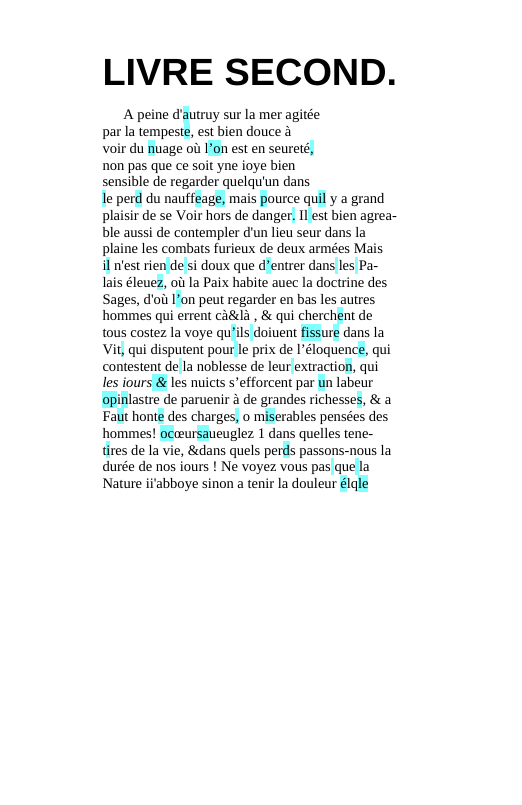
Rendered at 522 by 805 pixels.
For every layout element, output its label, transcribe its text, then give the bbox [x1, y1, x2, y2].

text A peine d'autruy sur la mer agitée par la tempeste, est bien douce à voir du nuage où l’on est en seureté, non pas que ce soit yne ioye bien sensible de regarder quelqu'un dans le perd du nauffeage, mais pource quil y a grand plaisir de se Voir hors de danger. Il est bien agrea- ble aussi de contempler d'un lieu seur dans la plaine les combats furieux de deux armées Mais il n'est rien de si doux que d’entrer dans les Pa- lais éleuez, où la Paix habite auec la doctrine des Sages, d'où l’on peut regarder en bas les autres hommes qui errent cà&là , & qui cherchent de tous costez la voye qu’ils doiuent fissure dans la Vit, qui disputent pour le prix de l’éloquence, qui contestent de la noblesse de leur extraction, qui les iours & les nuicts s’efforcent par un labeur opinlastre de paruenir à de grandes richesses, & a Faut honte des charges, o miserables pensées des hommes! ocœursaueuglez 1 dans quelles tene- tires de la vie, &dans quels perds passons-nous la durée de nos iours ! Ne voyez vous pas que la Nature ii'abboye sinon a tenir la douleur élqle [102, 106, 499, 492]
subtitle LIVRE SECOND. [102, 50, 499, 93]
